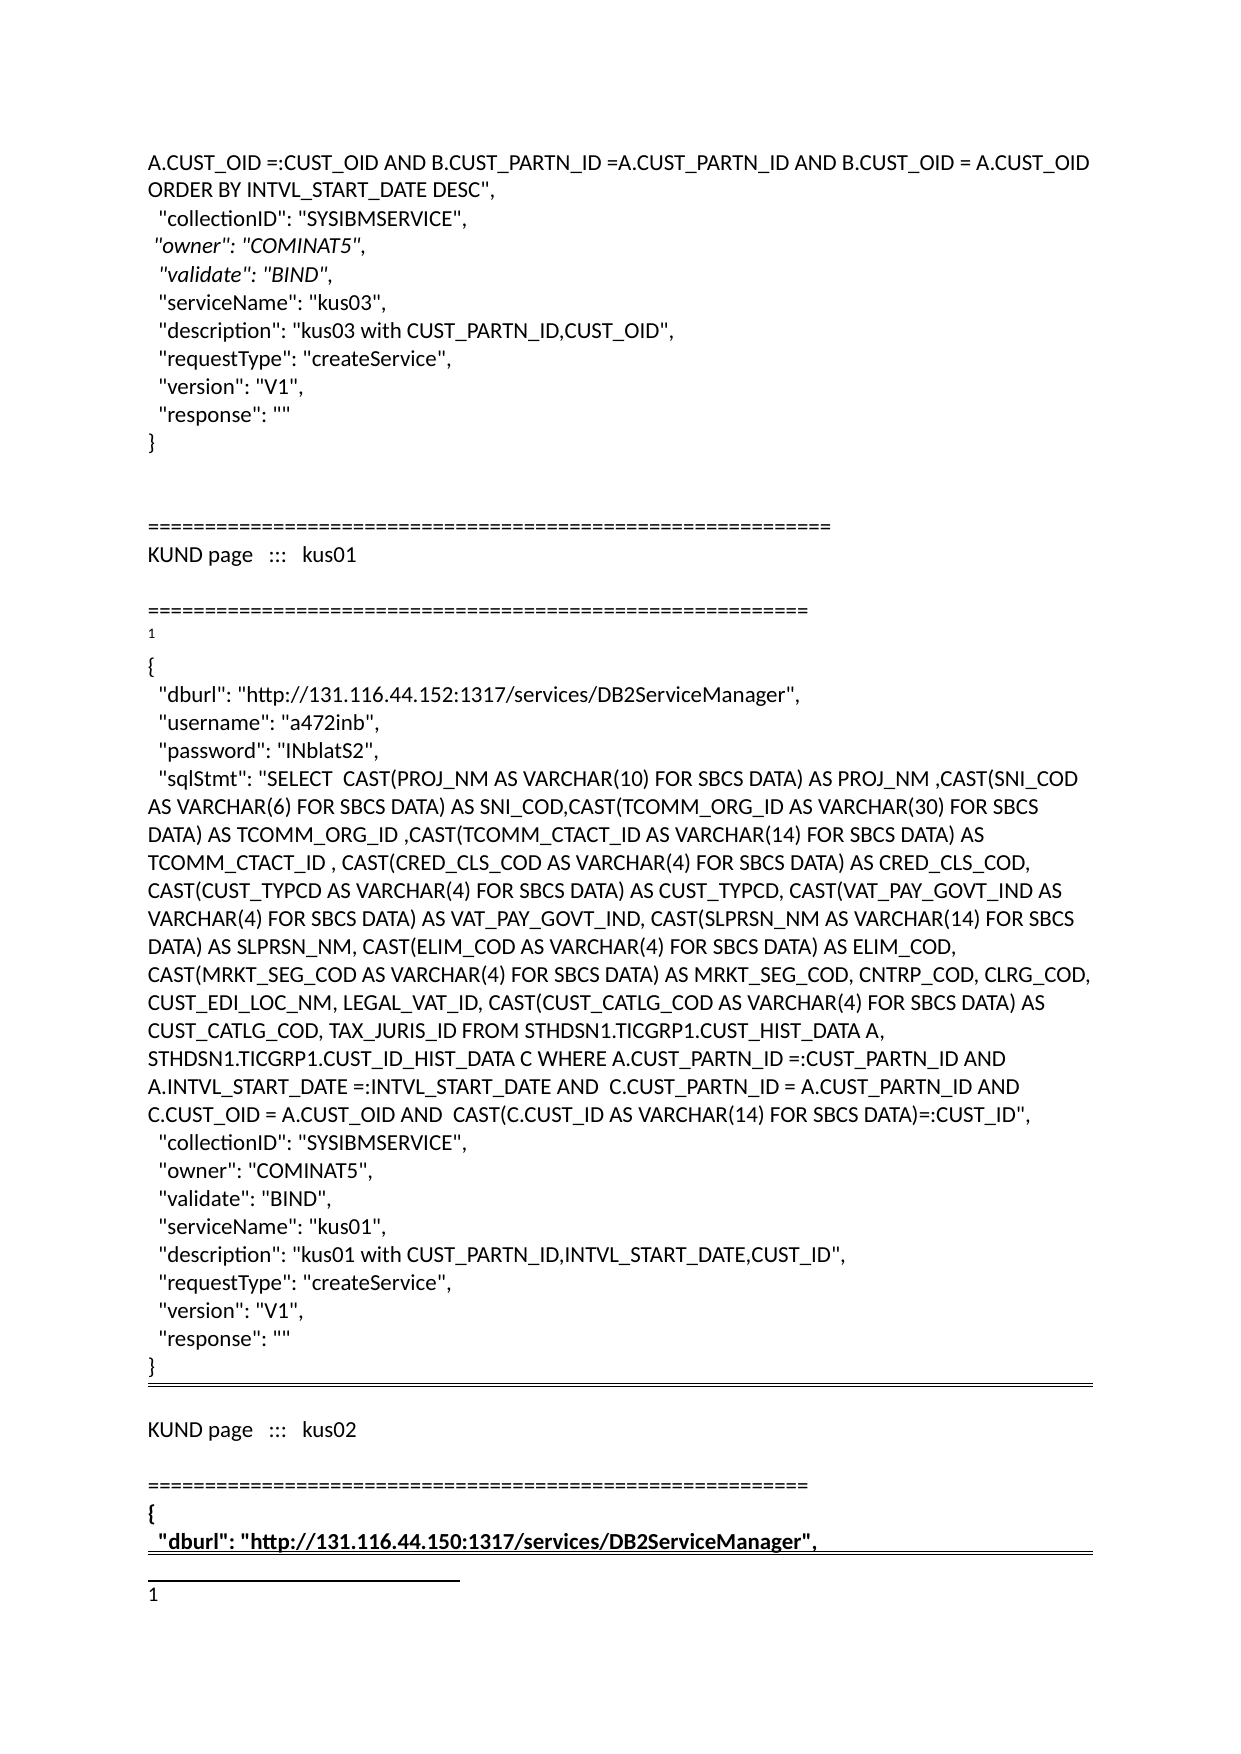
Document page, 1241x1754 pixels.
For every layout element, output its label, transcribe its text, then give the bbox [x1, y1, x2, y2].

text KUND page ::: kus01 [148, 540, 1093, 568]
text "validate": "BIND", [148, 260, 1093, 288]
text "collectionID": "SYSIBMSERVICE", [148, 1128, 1093, 1156]
text } [148, 1352, 1093, 1383]
text "description": "kus01 with CUST_PARTN_ID,INTVL_START_DATE,CUST_ID", [148, 1240, 1093, 1268]
text "response": "" [148, 1324, 1093, 1352]
text ========================================================== [148, 1471, 1093, 1499]
text "password": "INblatS2", [148, 736, 1093, 764]
text ========================================================== [148, 596, 1093, 624]
text ============================================================ [148, 512, 1093, 540]
text "owner": "COMINAT5", [148, 232, 1093, 260]
text "collectionID": "SYSIBMSERVICE", [148, 204, 1093, 232]
text "dburl": "http://131.116.44.152:1317/services/DB2ServiceManager", [148, 680, 1093, 708]
text "serviceName": "kus03", [148, 288, 1093, 316]
text "requestType": "createService", [148, 1268, 1093, 1296]
text } [148, 428, 1093, 456]
text A.CUST_OID =:CUST_OID AND B.CUST_PARTN_ID =A.CUST_PARTN_ID AND B.CUST_OID = A.CUST_OID ORDER BY INTVL_START_DATE DESC", [148, 148, 1093, 204]
text { [148, 1499, 1093, 1527]
text "serviceName": "kus01", [148, 1212, 1093, 1240]
text "sqlStmt": "SELECT CAST(PROJ_NM AS VARCHAR(10) FOR SBCS DATA) AS PROJ_NM ,CAST(SNI_COD AS VARCHAR(6) FOR SBCS DATA) AS SNI_COD,CAST(TCOMM_ORG_ID AS VARCHAR(30) FOR SBCS DATA) AS TCOMM_ORG_ID ,CAST(TCOMM_CTACT_ID AS VARCHAR(14) FOR SBCS DATA) AS TCOMM_CTACT_ID , CAST(CRED_CLS_COD AS VARCHAR(4) FOR SBCS DATA) AS CRED_CLS_COD, CAST(CUST_TYPCD AS VARCHAR(4) FOR SBCS DATA) AS CUST_TYPCD, CAST(VAT_PAY_GOVT_IND AS VARCHAR(4) FOR SBCS DATA) AS VAT_PAY_GOVT_IND, CAST(SLPRSN_NM AS VARCHAR(14) FOR SBCS DATA) AS SLPRSN_NM, CAST(ELIM_COD AS VARCHAR(4) FOR SBCS DATA) AS ELIM_COD, CAST(MRKT_SEG_COD AS VARCHAR(4) FOR SBCS DATA) AS MRKT_SEG_COD, CNTRP_COD, CLRG_COD, CUST_EDI_LOC_NM, LEGAL_VAT_ID, CAST(CUST_CATLG_COD AS VARCHAR(4) FOR SBCS DATA) AS CUST_CATLG_COD, TAX_JURIS_ID FROM STHDSN1.TICGRP1.CUST_HIST_DATA A, STHDSN1.TICGRP1.CUST_ID_HIST_DATA C WHERE A.CUST_PARTN_ID =:CUST_PARTN_ID AND A.INTVL_START_DATE =:INTVL_START_DATE AND C.CUST_PARTN_ID = A.CUST_PARTN_ID AND C.CUST_OID = A.CUST_OID AND CAST(C.CUST_ID AS VARCHAR(14) FOR SBCS DATA)=:CUST_ID", [148, 764, 1093, 1128]
text "dburl": "http://131.116.44.150:1317/services/DB2ServiceManager", [148, 1527, 1093, 1551]
text "version": "V1", [148, 372, 1093, 400]
text "requestType": "createService", [148, 344, 1093, 372]
text "version": "V1", [148, 1296, 1093, 1324]
text "response": "" [148, 400, 1093, 428]
text "owner": "COMINAT5", [148, 1156, 1093, 1184]
text "username": "a472inb", [148, 708, 1093, 736]
text KUND page ::: kus02 [148, 1415, 1093, 1443]
text { [148, 652, 1093, 680]
text "validate": "BIND", [148, 1184, 1093, 1212]
text "description": "kus03 with CUST_PARTN_ID,CUST_OID", [148, 316, 1093, 344]
